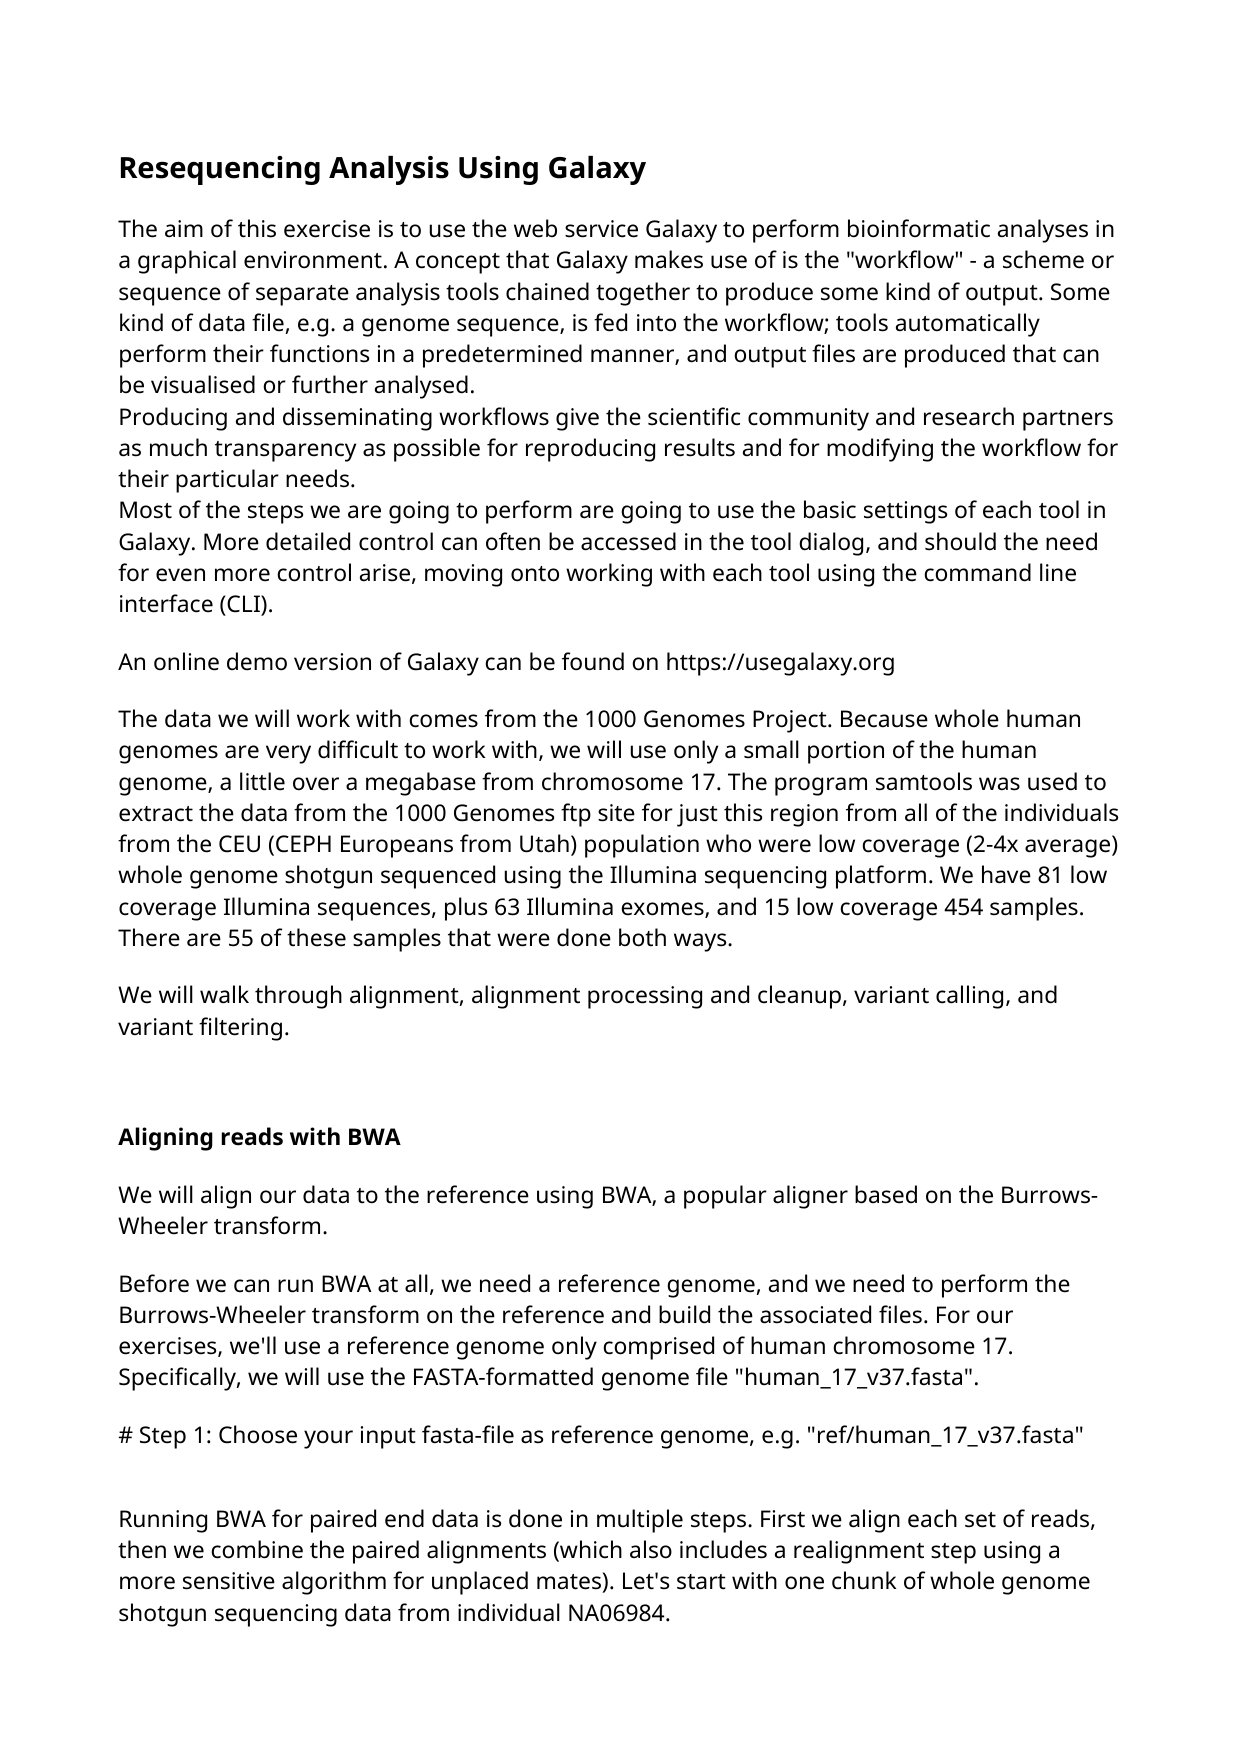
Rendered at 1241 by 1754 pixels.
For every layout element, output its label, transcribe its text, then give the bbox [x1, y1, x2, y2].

text The aim of this exercise is to use the web service Galaxy to perform bioinformatic analyses in a graphical environment. A concept that Galaxy makes use of is the "workflow" - a scheme or sequence of separate analysis tools chained together to produce some kind of output. Some kind of data file, e.g. a genome sequence, is fed into the workflow; tools automatically perform their functions in a predetermined manner, and output files are produced that can be visualised or further analysed. [118, 213, 1122, 400]
text Producing and disseminating workflows give the scientific community and research partners as much transparency as possible for reproducing results and for modifying the workflow for their particular needs. [118, 400, 1122, 494]
text Aligning reads with BWA [118, 1121, 1122, 1152]
text We will align our data to the reference using BWA, a popular aligner based on the Burrows-Wheeler transform. [118, 1179, 1122, 1241]
text Resequencing Analysis Using Galaxy [118, 147, 1122, 187]
text Running BWA for paired end data is done in multiple steps. First we align each set of reads, then we combine the paired alignments (which also includes a realignment step using a more sensitive algorithm for unplaced mates). Let's start with one chunk of whole genome shotgun sequencing data from individual NA06984. [118, 1503, 1122, 1628]
text We will walk through alignment, alignment processing and cleanup, variant calling, and variant filtering. [118, 979, 1122, 1042]
text An online demo version of Galaxy can be found on https://usegalaxy.org [118, 646, 1122, 677]
text Most of the steps we are going to perform are going to use the basic settings of each tool in Galaxy. More detailed control can often be accessed in the tool dialog, and should the need for even more control arise, moving onto working with each tool using the command line interface (CLI). [118, 494, 1122, 619]
text Before we can run BWA at all, we need a reference genome, and we need to perform the Burrows-Wheeler transform on the reference and build the associated files. For our exercises, we'll use a reference genome only comprised of human chromosome 17. Specifically, we will use the FASTA-formatted genome file "human_17_v37.fasta". [118, 1267, 1122, 1392]
text The data we will work with comes from the 1000 Genomes Project. Because whole human genomes are very difficult to work with, we will use only a small portion of the human genome, a little over a megabase from chromosome 17. The program samtools was used to extract the data from the 1000 Genomes ftp site for just this region from all of the individuals from the CEU (CEPH Europeans from Utah) population who were low coverage (2-4x average) whole genome shotgun sequenced using the Illumina sequencing platform. We have 81 low coverage Illumina sequences, plus 63 Illumina exomes, and 15 low coverage 454 samples. There are 55 of these samples that were done both ways. [118, 703, 1122, 953]
text # Step 1: Choose your input fasta-file as reference genome, e.g. "ref/human_17_v37.fasta" [118, 1419, 1122, 1450]
